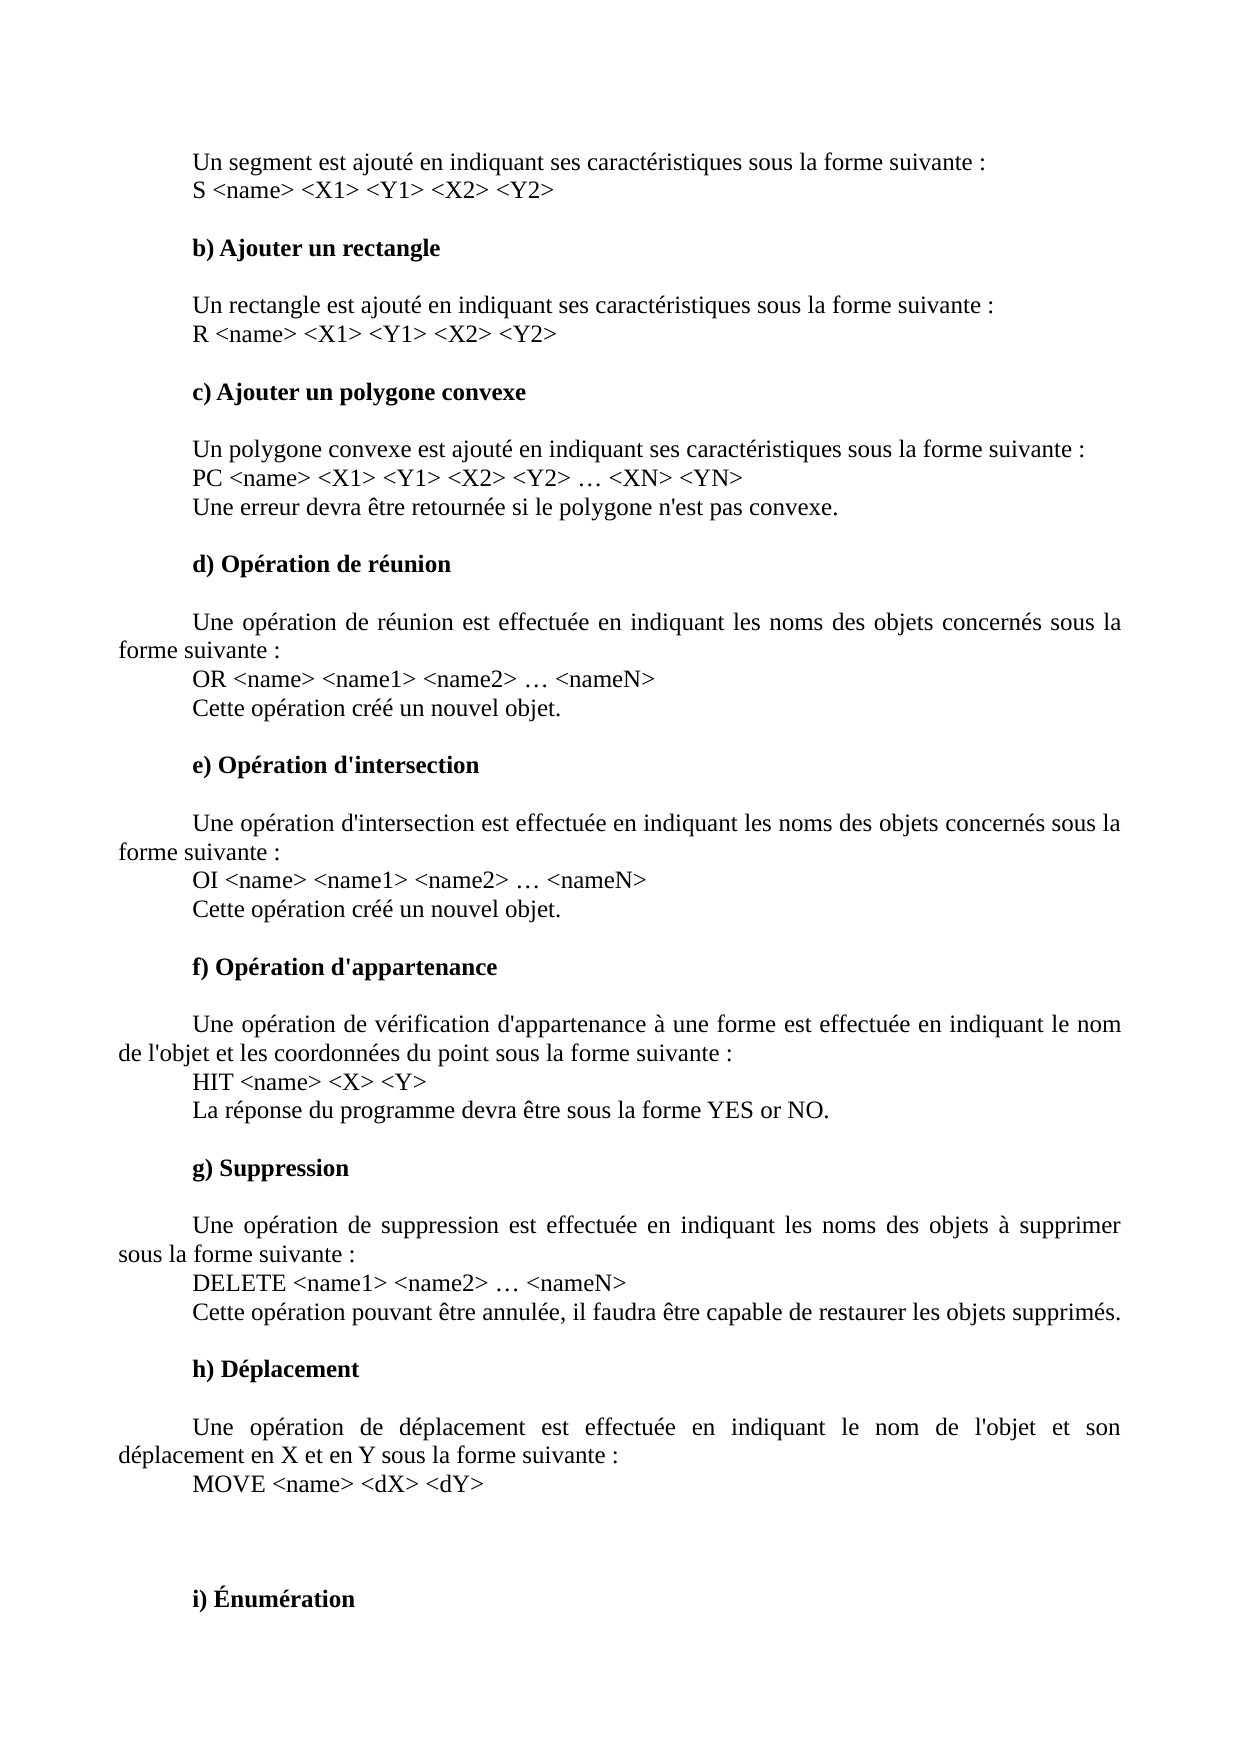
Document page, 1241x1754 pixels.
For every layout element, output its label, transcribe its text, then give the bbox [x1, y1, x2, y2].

text e) Opération d'intersection [118, 751, 1122, 779]
text Une opération de vérification d'appartenance à une forme est effectuée en indiquant le nom de l'objet et les coordonnées du point sous la forme suivante : [118, 1009, 1122, 1067]
text MOVE <name> <dX> <dY> [118, 1469, 1122, 1498]
text Une opération de réunion est effectuée en indiquant les noms des objets concernés sous la forme suivante : [118, 607, 1122, 664]
text Cette opération créé un nouvel objet. [118, 894, 1122, 923]
text i) Énumération [118, 1584, 1122, 1613]
text Une erreur devra être retournée si le polygone n'est pas convexe. [118, 492, 1122, 521]
text R <name> <X1> <Y1> <X2> <Y2> [118, 319, 1122, 348]
text Une opération de suppression est effectuée en indiquant les noms des objets à supprimer sous la forme suivante : [118, 1211, 1122, 1268]
text f) Opération d'appartenance [118, 952, 1122, 981]
text d) Opération de réunion [118, 549, 1122, 578]
text DELETE <name1> <name2> … <nameN> [118, 1268, 1122, 1297]
text b) Ajouter un rectangle [118, 233, 1122, 262]
text Une opération de déplacement est effectuée en indiquant le nom de l'objet et son déplacement en X et en Y sous la forme suivante : [118, 1412, 1122, 1469]
text S <name> <X1> <Y1> <X2> <Y2> [118, 176, 1122, 204]
text c) Ajouter un polygone convexe [118, 377, 1122, 406]
text Une opération d'intersection est effectuée en indiquant les noms des objets concernés sous la forme suivante : [118, 808, 1122, 866]
text OR <name> <name1> <name2> … <nameN> [118, 664, 1122, 693]
text h) Déplacement [118, 1354, 1122, 1383]
text OI <name> <name1> <name2> … <nameN> [118, 866, 1122, 894]
text HIT <name> <X> <Y> [118, 1067, 1122, 1096]
text Un segment est ajouté en indiquant ses caractéristiques sous la forme suivante : [118, 147, 1122, 176]
text Cette opération créé un nouvel objet. [118, 693, 1122, 722]
text Un rectangle est ajouté en indiquant ses caractéristiques sous la forme suivante : [118, 291, 1122, 319]
text PC <name> <X1> <Y1> <X2> <Y2> … <XN> <YN> [118, 463, 1122, 492]
text g) Suppression [118, 1153, 1122, 1182]
text La réponse du programme devra être sous la forme YES or NO. [118, 1096, 1122, 1124]
text Cette opération pouvant être annulée, il faudra être capable de restaurer les objets supprimés. [118, 1297, 1122, 1326]
text Un polygone convexe est ajouté en indiquant ses caractéristiques sous la forme suivante : [118, 434, 1122, 463]
